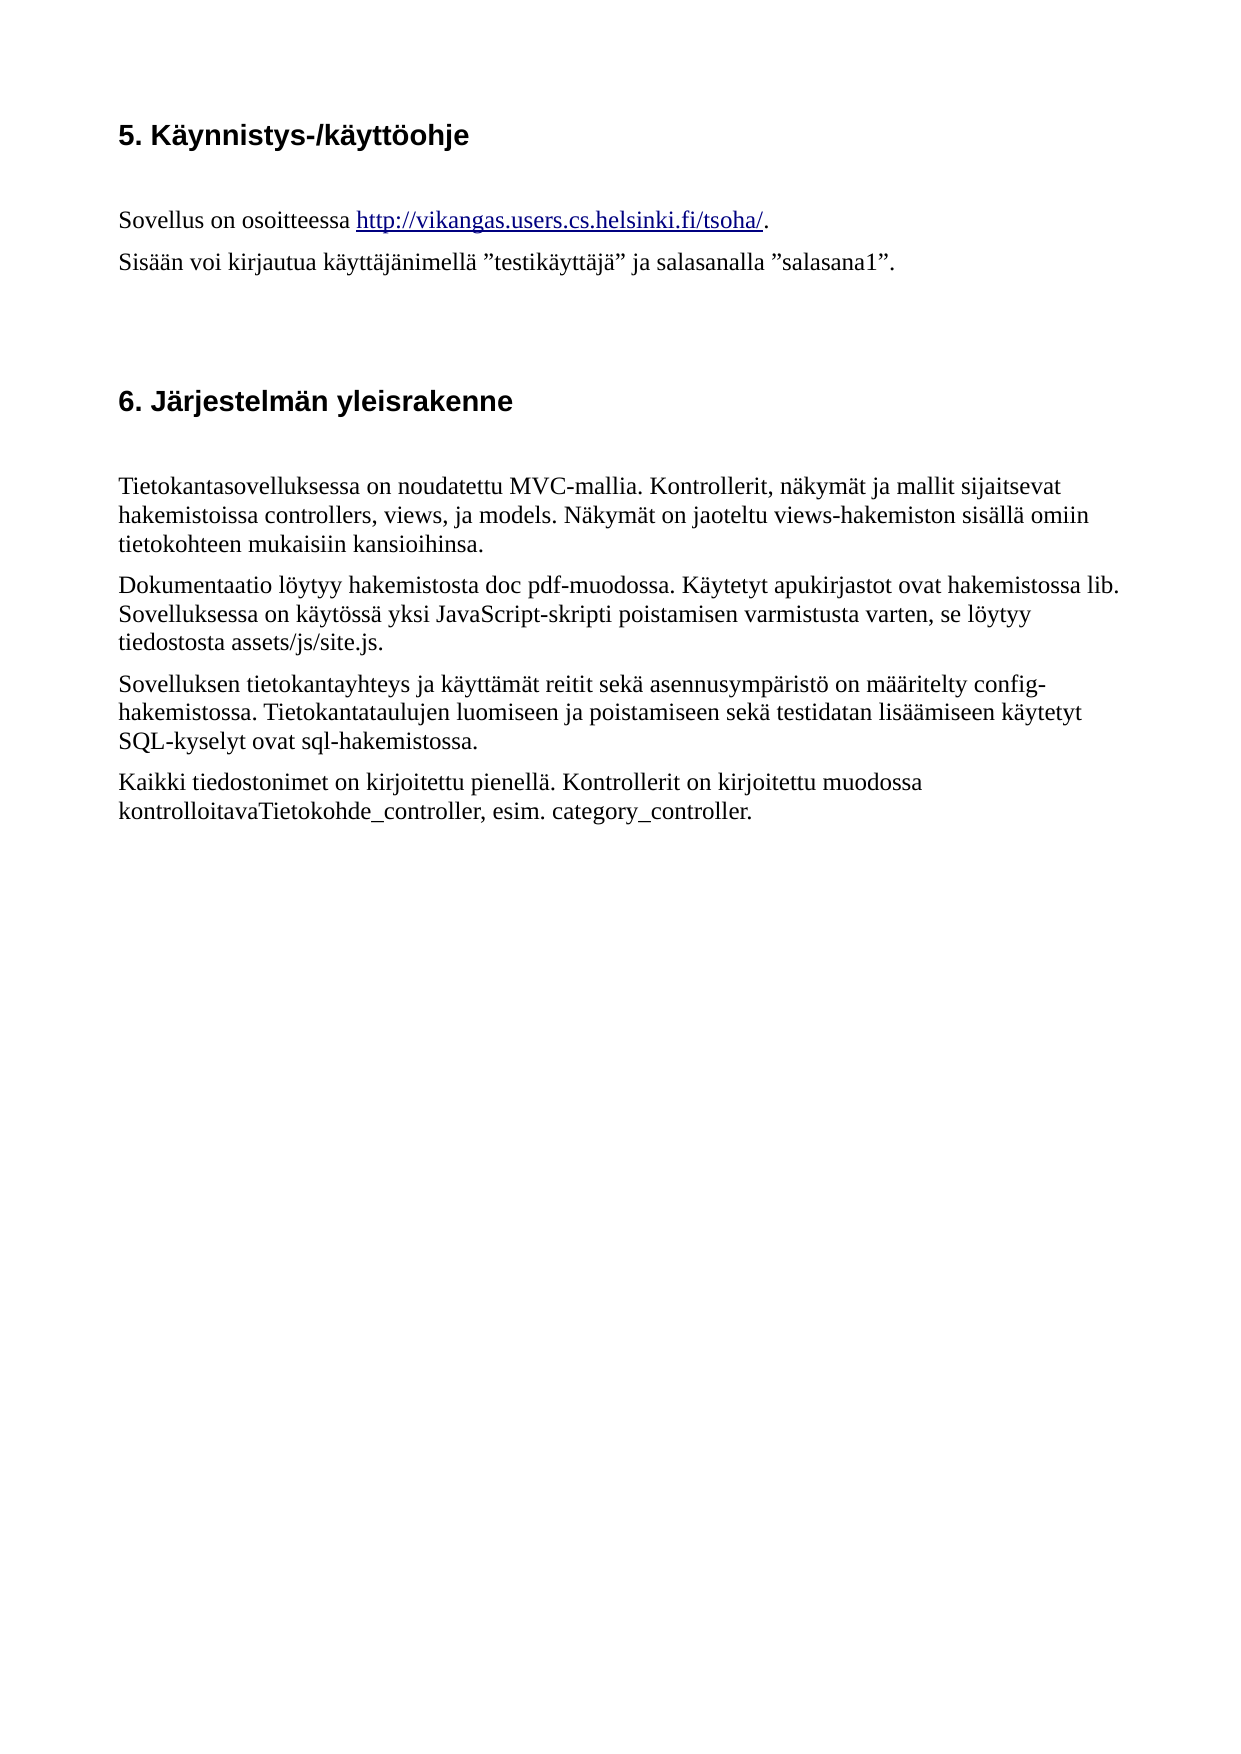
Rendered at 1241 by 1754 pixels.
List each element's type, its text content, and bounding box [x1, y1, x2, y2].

text Sovellus on osoitteessa http://vikangas.users.cs.helsinki.fi/tsoha/. [118, 205, 1122, 234]
text Kaikki tiedostonimet on kirjoitettu pienellä. Kontrollerit on kirjoitettu muodossa kontrolloitavaTietokohde_controller, esim. category_controller. [118, 767, 1122, 825]
subtitle 6. Järjestelmän yleisrakenne [118, 384, 1122, 417]
subtitle 5. Käynnistys-/käyttöohje [118, 118, 1122, 152]
text Dokumentaatio löytyy hakemistosta doc pdf-muodossa. Käytetyt apukirjastot ovat hakemistossa lib. Sovelluksessa on käytössä yksi JavaScript-skripti poistamisen varmistusta varten, se löytyy tiedostosta assets/js/site.js. [118, 570, 1122, 656]
text Sovelluksen tietokantayhteys ja käyttämät reitit sekä asennusympäristö on määritelty config-hakemistossa. Tietokantataulujen luomiseen ja poistamiseen sekä testidatan lisäämiseen käytetyt SQL-kyselyt ovat sql-hakemistossa. [118, 669, 1122, 755]
text Sisään voi kirjautua käyttäjänimellä ”testikäyttäjä” ja salasanalla ”salasana1”. [118, 247, 1122, 275]
text Tietokantasovelluksessa on noudatettu MVC-mallia. Kontrollerit, näkymät ja mallit sijaitsevat hakemistoissa controllers, views, ja models. Näkymät on jaoteltu views-hakemiston sisällä omiin tietokohteen mukaisiin kansioihinsa. [118, 471, 1122, 557]
